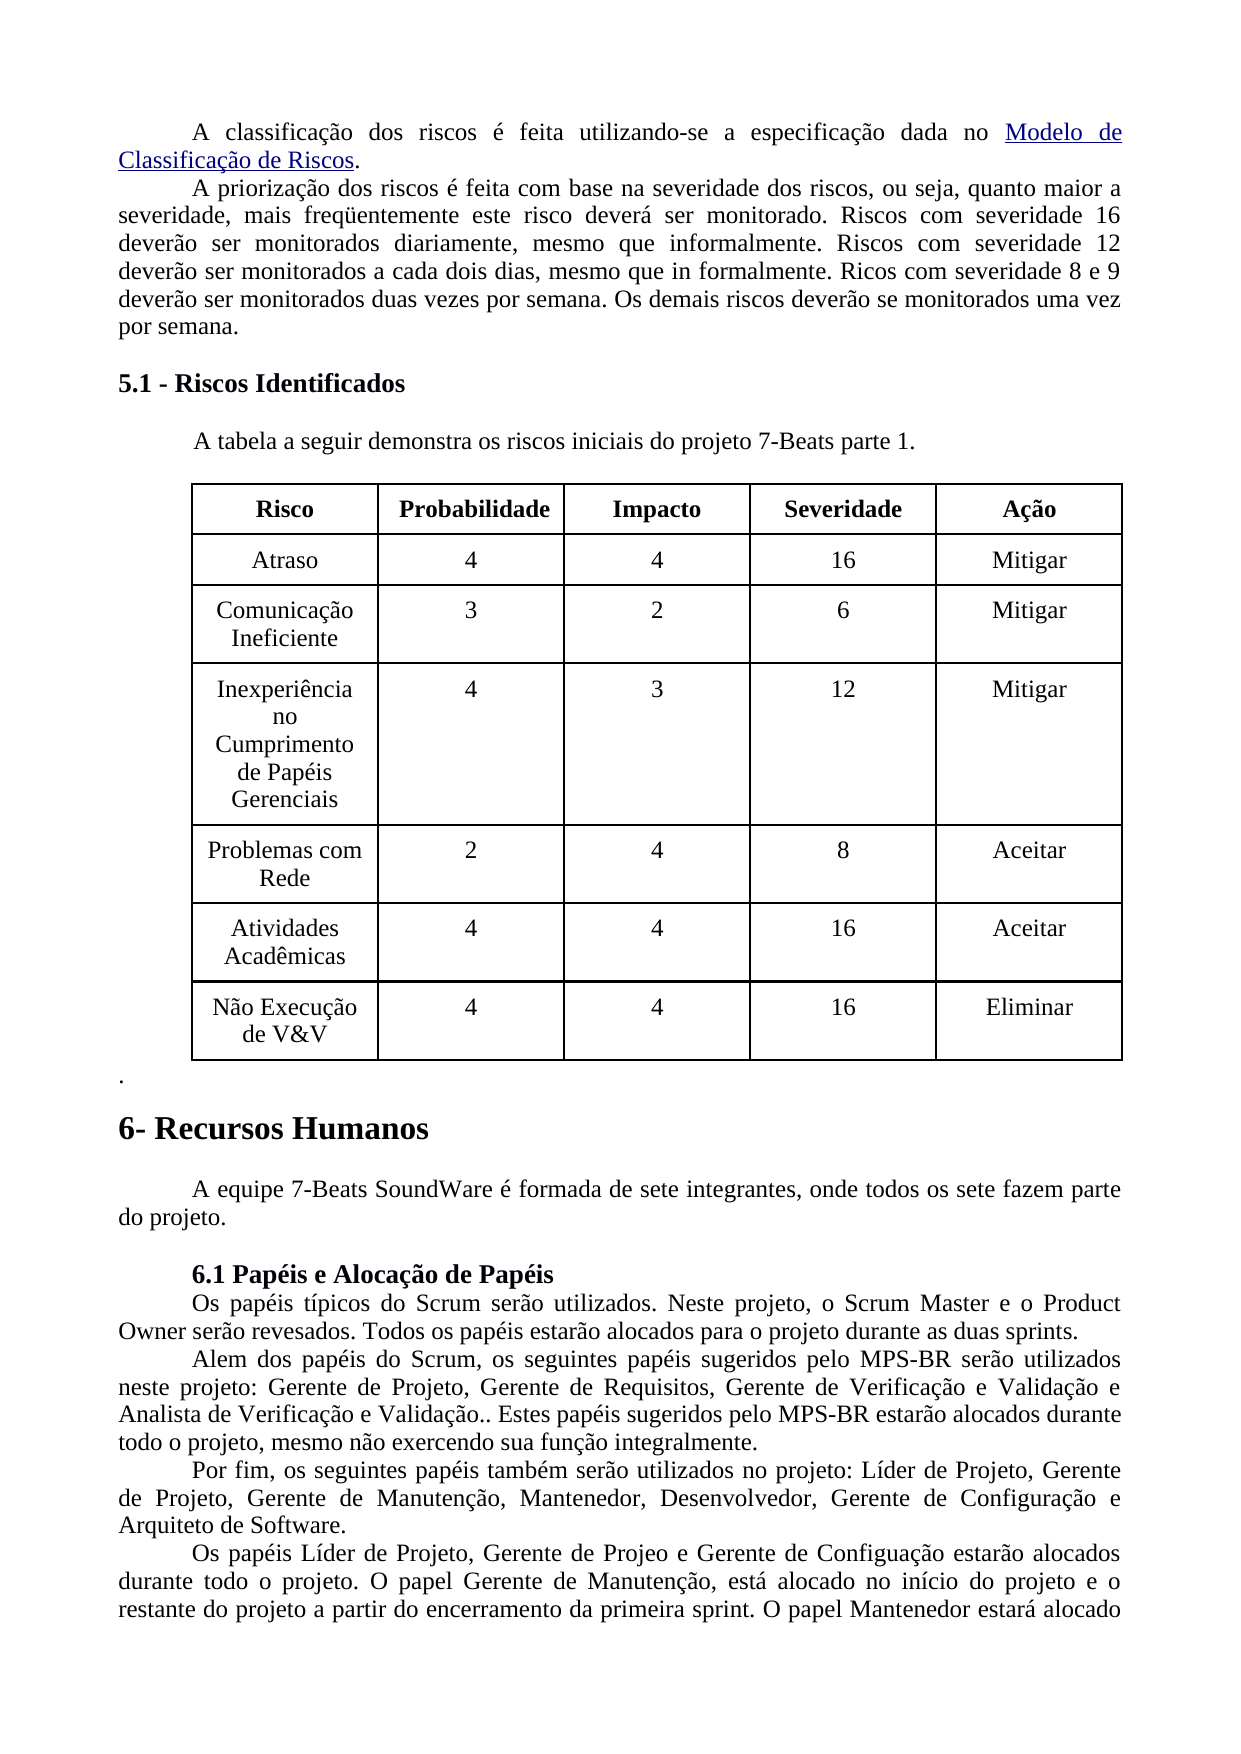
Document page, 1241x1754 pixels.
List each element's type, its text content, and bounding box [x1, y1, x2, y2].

subtitle 6- Recursos Humanos [118, 1110, 1122, 1147]
table_cell 3 [379, 586, 563, 662]
table_cell 16 [751, 535, 935, 584]
text Os papéis Líder de Projeto, Gerente de Projeo e Gerente de Configuação estarão alocados durante todo o projeto. O papel Gerente de Manutenção, está alocado no início do projeto e o restante do projeto a partir do encerramento da primeira sprint. O papel Mantenedor estará alocado [118, 1539, 1122, 1623]
table_cell 4 [565, 826, 749, 902]
table_cell 8 [751, 826, 935, 902]
table_cell Inexperiência no Cumprimento de Papéis Gerenciais [193, 664, 377, 824]
subtitle 6.1 Papéis e Alocação de Papéis [118, 1259, 1122, 1289]
table_header Risco [193, 485, 377, 533]
table_cell Mitigar [937, 535, 1121, 584]
table_cell Não Execução de V&V [193, 983, 377, 1059]
table_cell Atividades Acadêmicas [193, 904, 377, 980]
text A priorização dos riscos é feita com base na severidade dos riscos, ou seja, quanto maior a severidade, mais freqüentemente este risco deverá ser monitorado. Riscos com severidade 16 deverão ser monitorados diariamente, mesmo que informalmente. Riscos com severidade 12 deverão ser monitorados a cada dois dias, mesmo que in formalmente. Ricos com severidade 8 e 9 deverão ser monitorados duas vezes por semana. Os demais riscos deverão se monitorados uma vez por semana. [118, 174, 1122, 340]
text . [118, 1061, 1122, 1089]
text Os papéis típicos do Scrum serão utilizados. Neste projeto, o Scrum Master e o Product Owner serão revesados. Todos os papéis estarão alocados para o projeto durante as duas sprints. [118, 1289, 1122, 1344]
table_cell 3 [565, 664, 749, 824]
table_cell Eliminar [937, 983, 1121, 1059]
table_cell 4 [565, 904, 749, 980]
table_cell Problemas com Rede [193, 826, 377, 902]
subtitle 5.1 - Riscos Identificados [118, 369, 1122, 399]
table_cell Aceitar [937, 826, 1121, 902]
table_cell 2 [565, 586, 749, 662]
text Alem dos papéis do Scrum, os seguintes papéis sugeridos pelo MPS-BR serão utilizados neste projeto: Gerente de Projeto, Gerente de Requisitos, Gerente de Verificação e Validação e Analista de Verificação e Validação.. Estes papéis sugeridos pelo MPS-BR estarão alocados durante todo o projeto, mesmo não exercendo sua função integralmente. [118, 1345, 1122, 1456]
table_cell Mitigar [937, 586, 1121, 662]
table_header Ação [937, 485, 1121, 533]
table_cell 6 [751, 586, 935, 662]
table_cell Aceitar [937, 904, 1121, 980]
table_cell 12 [751, 664, 935, 824]
table_cell 4 [379, 664, 563, 824]
table_cell Comunicação Ineficiente [193, 586, 377, 662]
text A equipe 7-Beats SoundWare é formada de sete integrantes, onde todos os sete fazem parte do projeto. [118, 1175, 1122, 1230]
table_cell 2 [379, 826, 563, 902]
table_cell Mitigar [937, 664, 1121, 824]
table_cell 4 [379, 983, 563, 1059]
table_cell 16 [751, 904, 935, 980]
table_cell 4 [379, 535, 563, 584]
text Por fim, os seguintes papéis também serão utilizados no projeto: Líder de Projeto, Gerente de Projeto, Gerente de Manutenção, Mantenedor, Desenvolvedor, Gerente de Configuração e Arquiteto de Software. [118, 1456, 1122, 1539]
table_cell 16 [751, 983, 935, 1059]
table_cell Atraso [193, 535, 377, 584]
text A tabela a seguir demonstra os riscos iniciais do projeto 7-Beats parte 1. [192, 427, 1033, 455]
text A classificação dos riscos é feita utilizando-se a especificação dada no Modelo de Classificação de Riscos. [118, 118, 1122, 173]
table_header Severidade [751, 485, 935, 533]
table_cell 4 [379, 904, 563, 980]
table_header Impacto [565, 485, 749, 533]
table_cell 4 [565, 983, 749, 1059]
table_header Probabilidade [379, 485, 563, 533]
table_cell 4 [565, 535, 749, 584]
